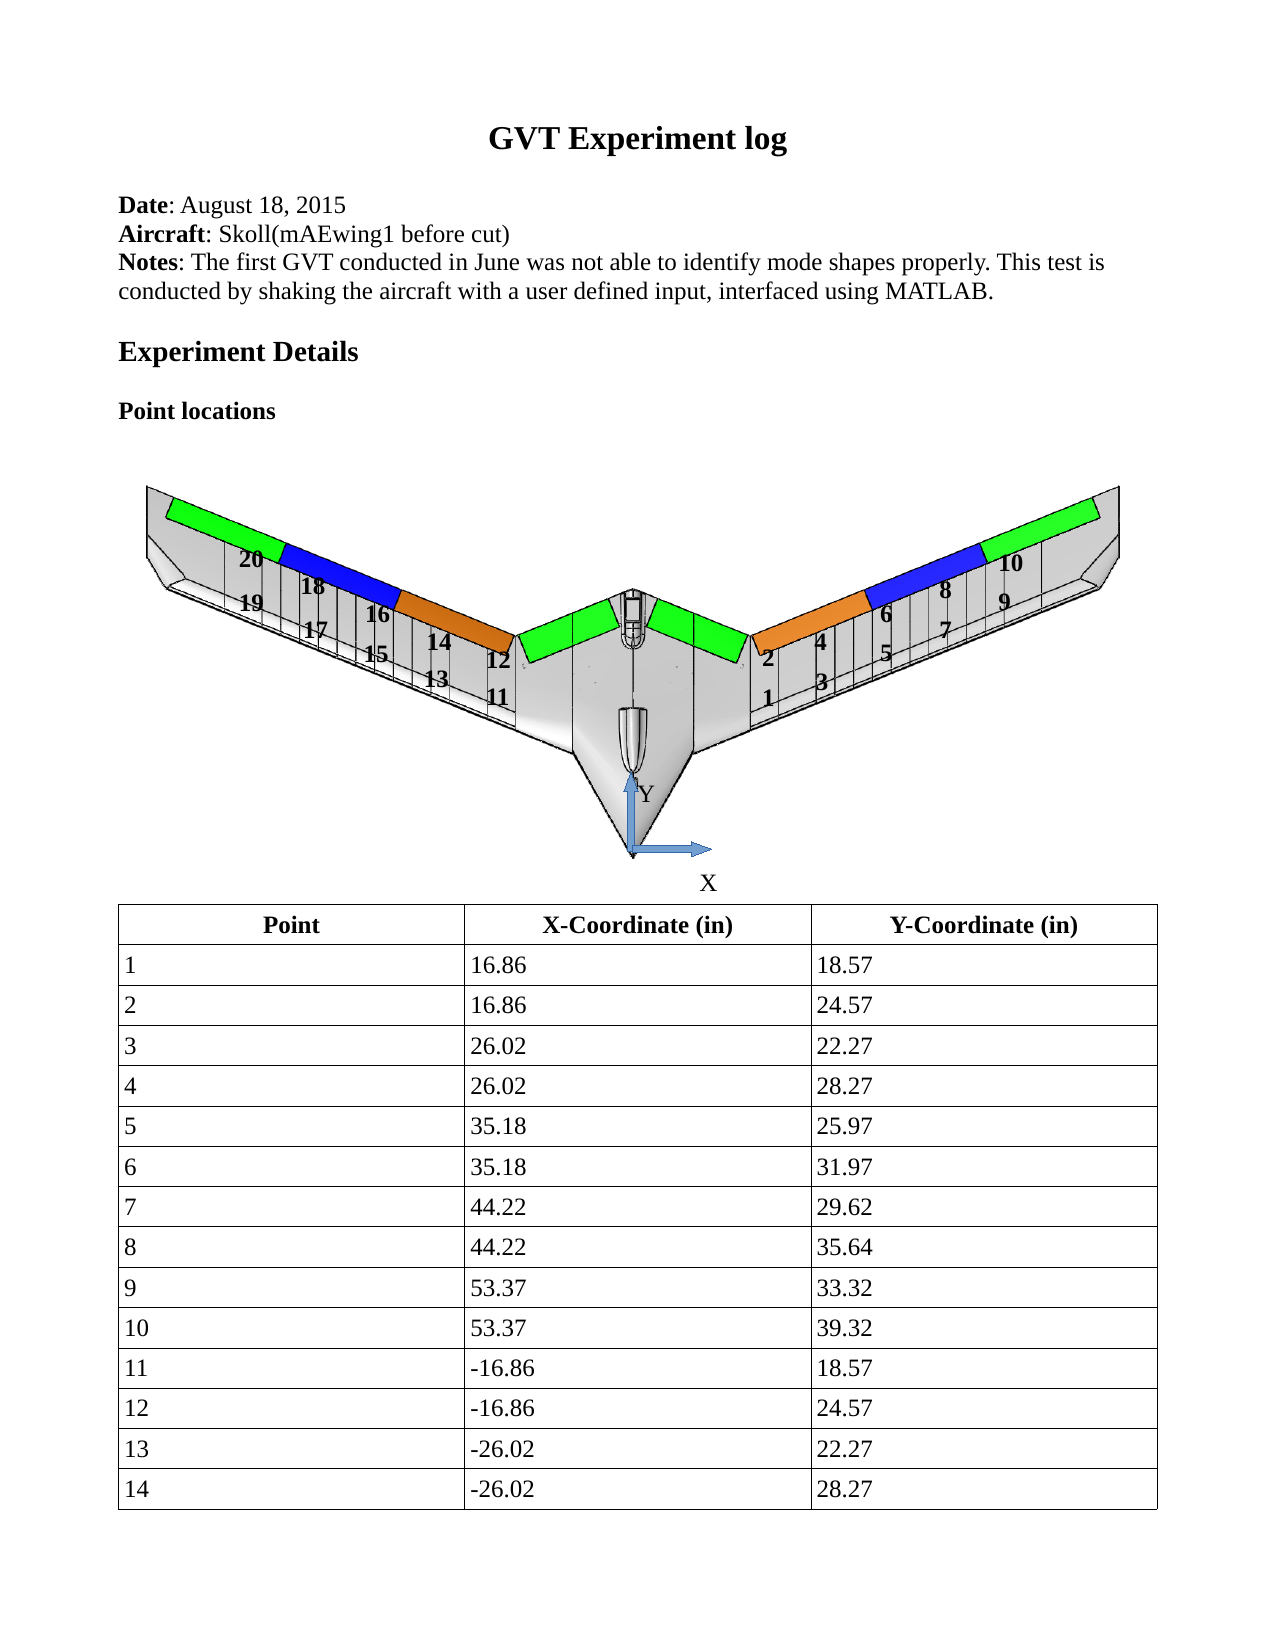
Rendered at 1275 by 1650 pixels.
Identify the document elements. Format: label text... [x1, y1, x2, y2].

table_cell 8 [119, 1227, 464, 1267]
table_header Y-Coordinate (in) [812, 905, 1157, 944]
table_cell 28.27 [812, 1066, 1157, 1106]
table_cell -16.86 [465, 1349, 811, 1388]
text Point locations [118, 396, 1157, 425]
table_cell 12 [119, 1389, 464, 1428]
picture [118, 455, 1157, 876]
table_cell 2 [119, 986, 464, 1025]
table_cell 35.18 [465, 1107, 811, 1146]
table_header Point [119, 905, 464, 944]
table_cell 29.62 [812, 1187, 1157, 1226]
table_cell 24.57 [812, 1389, 1157, 1428]
table_cell -16.86 [465, 1389, 811, 1428]
table_cell 26.02 [465, 1066, 811, 1106]
table_cell 11 [119, 1349, 464, 1388]
table_cell 9 [119, 1268, 464, 1307]
table_cell 22.27 [812, 1026, 1157, 1065]
text Date: August 18, 2015 [118, 190, 1157, 219]
text Notes: The first GVT conducted in June was not able to identify mode shapes properly. This test is conducted by shaking the aircraft with a user defined input, interfaced using MATLAB. [118, 247, 1157, 305]
table_cell 24.57 [812, 986, 1157, 1025]
table_cell 53.37 [465, 1308, 811, 1347]
table_cell -26.02 [465, 1469, 811, 1509]
table_cell 25.97 [812, 1107, 1157, 1146]
table_cell 35.18 [465, 1147, 811, 1186]
table_cell -26.02 [465, 1429, 811, 1468]
table_cell 44.22 [465, 1187, 811, 1226]
text GVT Experiment log [118, 118, 1157, 156]
table_cell 18.57 [812, 945, 1157, 984]
table_cell 4 [119, 1066, 464, 1106]
table_cell 5 [119, 1107, 464, 1146]
table_cell 31.97 [812, 1147, 1157, 1186]
table_cell 26.02 [465, 1026, 811, 1065]
table_cell 6 [119, 1147, 464, 1186]
table_cell 13 [119, 1429, 464, 1468]
table_header X-Coordinate (in) [465, 905, 811, 944]
table_cell 22.27 [812, 1429, 1157, 1468]
table_cell 16.86 [465, 986, 811, 1025]
table_cell 14 [119, 1469, 464, 1509]
table_cell 53.37 [465, 1268, 811, 1307]
table_cell 33.32 [812, 1268, 1157, 1307]
text Aircraft: Skoll(mAEwing1 before cut) [118, 219, 1157, 247]
table_cell 3 [119, 1026, 464, 1065]
text Experiment Details [118, 334, 1157, 367]
table_cell 7 [119, 1187, 464, 1226]
table_cell 18.57 [812, 1349, 1157, 1388]
table_cell 10 [119, 1308, 464, 1347]
table_cell 44.22 [465, 1227, 811, 1267]
table_cell 39.32 [812, 1308, 1157, 1347]
table_cell 16.86 [465, 945, 811, 984]
table_cell 28.27 [812, 1469, 1157, 1509]
table_cell 35.64 [812, 1227, 1157, 1267]
table_cell 1 [119, 945, 464, 984]
